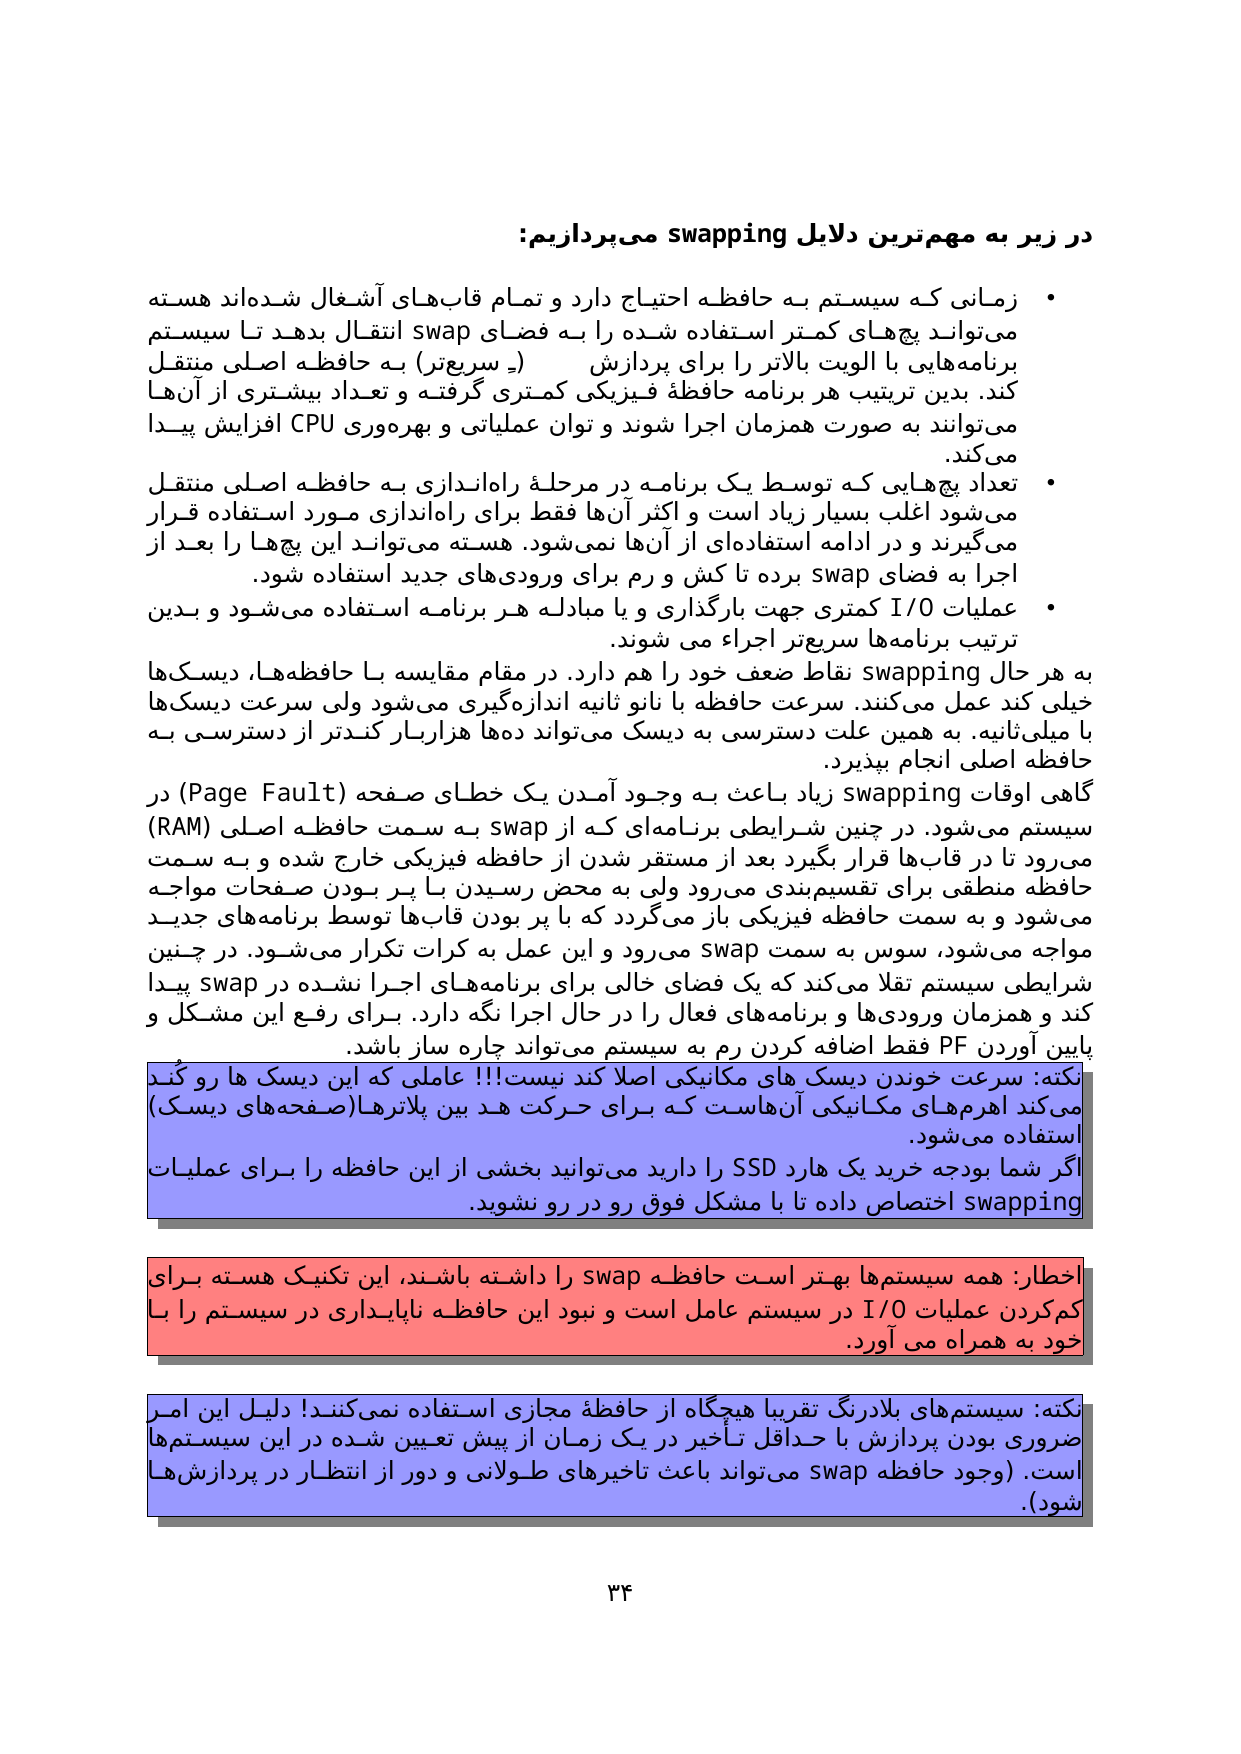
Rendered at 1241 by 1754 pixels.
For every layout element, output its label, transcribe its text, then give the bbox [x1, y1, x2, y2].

text به هر حال swapping نقاط ضعف خود را هم دارد. در مقام مقایسه با حافظه‌ها، دیسک‌ها خیلی کند عمل می‌کنند. سرعت حافظه با نانو ثانیه اندازه‌گیری می‌شود ولی سرعت دیسک‌ها با میلی‌ثانیه. به همین علت دسترسی به دیسک می‌تواند ده‌ها هزاربار کندتر از دسترسی به حافظه اصلی انجام بپذیرد. [147, 653, 1093, 775]
list زمانی که سیستم به حافظه احتیاج دارد و تمام قاب‌های آشغال شده‌اند هسته می‌تواند پچ‌های کمتر استفاده شده را به فضای swap انتقال بدهد تا سیستم برنامه‌هایی با الویت بالاتر را برای پردازش (ـِ سریع‌تر) به حافظه اصلی منتقل کند. بدین تریتیب هر برنامه حافظهٔ فیزیکی کمتری گرفته و تعداد بیشتری از آن‌ها می‌توانند به صورت همزمان اجرا شوند و توان عملیاتی و بهره‌وری CPU افزایش پیدا می‌کند. [147, 284, 1056, 468]
list تعداد پچ‌هایی که توسط یک برنامه در مرحلهٔ راه‌اندازی به حافظه اصلی منتقل می‌شود اغلب بسیار زیاد است و اکثر آن‌ها فقط برای راه‌اندازی مورد استفاده قرار می‌گیرند و در ادامه استفاده‌ای از آن‌ها نمی‌شود. هسته می‌تواند این پچ‌ها را بعد از اجرا به فضای swap برده تا کش و رم برای ورودی‌های جدید استفاده شود. [147, 468, 1056, 590]
text گاهی اوقات swapping زیاد باعث به وجود آمدن یک خطای صفحه (Page Fault) در سیستم می‌شود. در چنین شرایطی برنامه‌ای که از swap به سمت حافظه اصلی (RAM) می‌رود تا در قاب‌ها قرار بگیرد بعد از مستقر شدن از حافظه فیزیکی خارج شده و به سمت حافظه منطقی برای تقسیم‌بندی می‌رود ولی به محض رسیدن با پر بودن صفحات مواجه می‌شود و به سمت حافظه فیزیکی باز می‌گردد که با پر بودن قاب‌ها توسط برنامه‌های جدید مواجه می‌شود، سوس به سمت swap می‌رود و این عمل به کرات تکرار می‌شود. در چنین شرایطی سیستم تقلا می‌کند که یک فضای خالی برای برنامه‌های اجرا نشده در swap پیدا کند و همزمان ورودی‌ها و برنامه‌های فعال را در حال اجرا نگه دارد. برای رفع این مشکل و پایین آوردن PF فقط اضافه کردن رم به سیستم می‌تواند چاره ساز باشد. [147, 775, 1093, 1062]
text در زیر به مهم‌ترین دلایل swapping می‌پردازیم: [147, 216, 1093, 249]
list عملیات I/O کمتری جهت بارگذاری و یا مبادله هر برنامه استفاده می‌شود و بدین ترتیب برنامه‌ها سریع‌تر اجراء می شوند. [147, 590, 1056, 653]
